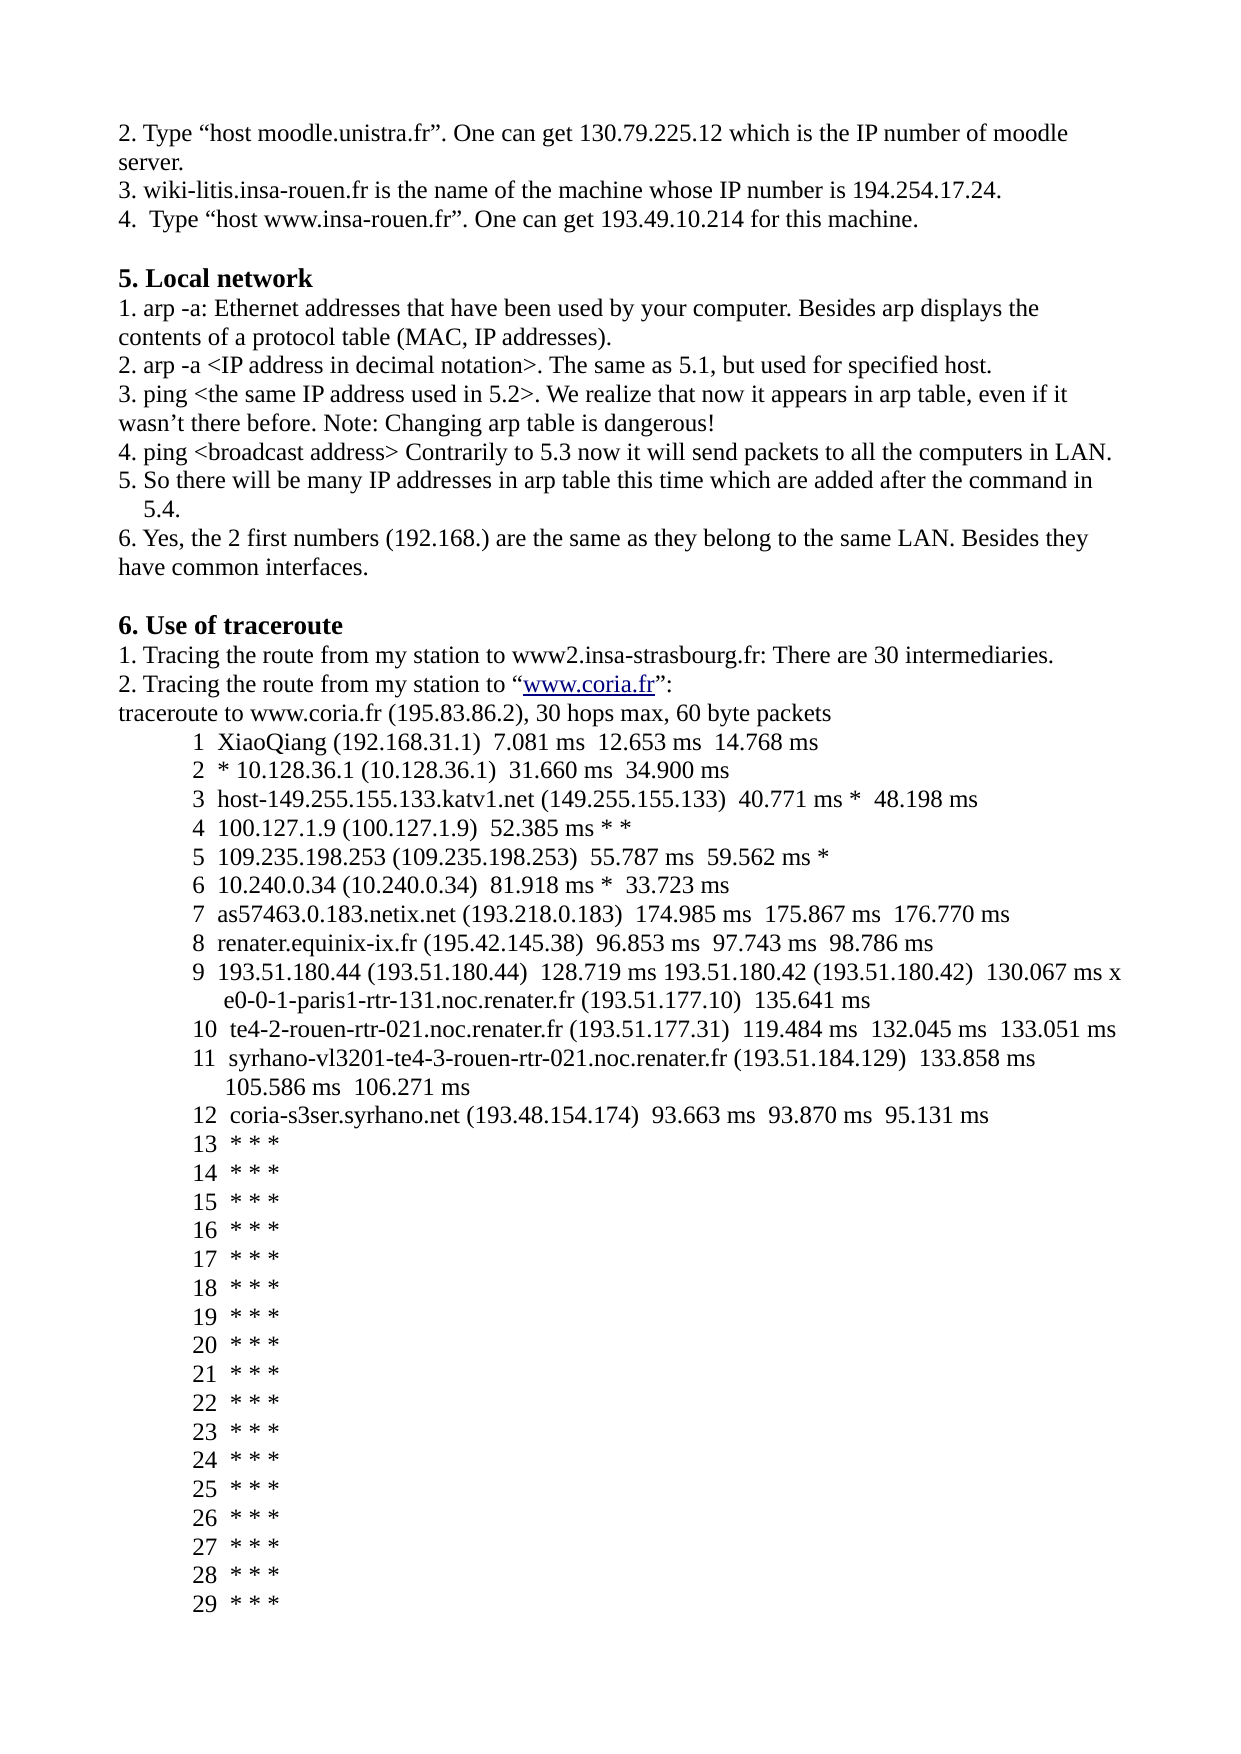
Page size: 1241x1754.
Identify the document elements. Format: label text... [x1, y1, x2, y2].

text 6 10.240.0.34 (10.240.0.34) 81.918 ms * 33.723 ms [118, 870, 1122, 899]
text traceroute to www.coria.fr (195.83.86.2), 30 hops max, 60 byte packets [118, 698, 1122, 727]
text 14 * * * [118, 1158, 1122, 1187]
text 27 * * * [118, 1532, 1122, 1560]
text 11 syrhano-vl3201-te4-3-rouen-rtr-021.noc.renater.fr (193.51.184.129) 133.858 ms [118, 1043, 1122, 1072]
text 4. Type “host www.insa-rouen.fr”. One can get 193.49.10.214 for this machine. [118, 204, 1122, 233]
text 4. ping <broadcast address> Contrarily to 5.3 now it will send packets to all the computers in LAN. 5. So there will be many IP addresses in arp table this time which are added after the command in [118, 437, 1122, 494]
text 7 as57463.0.183.netix.net (193.218.0.183) 174.985 ms 175.867 ms 176.770 ms [118, 899, 1122, 928]
text 8 renater.equinix-ix.fr (195.42.145.38) 96.853 ms 97.743 ms 98.786 ms [118, 928, 1122, 957]
text 16 * * * [118, 1215, 1122, 1244]
text 2. arp -a <IP address in decimal notation>. The same as 5.1, but used for specified host. [118, 351, 1122, 379]
text 5 109.235.198.253 (109.235.198.253) 55.787 ms 59.562 ms * [118, 842, 1122, 870]
text 22 * * * [118, 1388, 1122, 1417]
text 2. Type “host moodle.unistra.fr”. One can get 130.79.225.12 which is the IP number of moodle server. [118, 118, 1122, 176]
text 26 * * * [118, 1503, 1122, 1532]
text 10 te4-2-rouen-rtr-021.noc.renater.fr (193.51.177.31) 119.484 ms 132.045 ms 133.051 ms [118, 1014, 1122, 1043]
text 19 * * * [118, 1302, 1122, 1330]
text 2 * 10.128.36.1 (10.128.36.1) 31.660 ms 34.900 ms [118, 755, 1122, 784]
text 6. Use of traceroute [118, 609, 1122, 640]
text 29 * * * [118, 1589, 1122, 1618]
text 9 193.51.180.44 (193.51.180.44) 128.719 ms 193.51.180.42 (193.51.180.42) 130.067 ms x e0-0-1-paris1-rtr-131.noc.renater.fr (193.51.177.10) 135.641 ms [118, 957, 1122, 1014]
text 13 * * * [118, 1129, 1122, 1158]
text 3. ping <the same IP address used in 5.2>. We realize that now it appears in arp table, even if it wasn’t there before. Note: Changing arp table is dangerous! [118, 379, 1122, 437]
text 3. wiki-litis.insa-rouen.fr is the name of the machine whose IP number is 194.254.17.24. [118, 176, 1122, 204]
text 1 XiaoQiang (192.168.31.1) 7.081 ms 12.653 ms 14.768 ms [118, 727, 1122, 755]
text 6. Yes, the 2 first numbers (192.168.) are the same as they belong to the same LAN. Besides they have common interfaces. [118, 523, 1122, 581]
text 3 host-149.255.155.133.katv1.net (149.255.155.133) 40.771 ms * 48.198 ms [118, 784, 1122, 813]
text 12 coria-s3ser.syrhano.net (193.48.154.174) 93.663 ms 93.870 ms 95.131 ms [118, 1100, 1122, 1129]
text 5. Local network [118, 262, 1122, 293]
text 1. arp -a: Ethernet addresses that have been used by your computer. Besides arp displays the contents of a protocol table (MAC, IP addresses). [118, 293, 1122, 351]
text 105.586 ms 106.271 ms [118, 1072, 1122, 1100]
text 2. Tracing the route from my station to “www.coria.fr”: [118, 669, 1122, 698]
text 25 * * * [118, 1474, 1122, 1503]
text 18 * * * [118, 1273, 1122, 1302]
text 24 * * * [118, 1445, 1122, 1474]
text 1. Tracing the route from my station to www2.insa-strasbourg.fr: There are 30 intermediaries. [118, 640, 1122, 669]
text 15 * * * [118, 1187, 1122, 1215]
text 5.4. [118, 494, 1122, 523]
text 20 * * * [118, 1330, 1122, 1359]
text 28 * * * [118, 1560, 1122, 1589]
text 4 100.127.1.9 (100.127.1.9) 52.385 ms * * [118, 813, 1122, 842]
text 23 * * * [118, 1417, 1122, 1445]
text 21 * * * [118, 1359, 1122, 1388]
text 17 * * * [118, 1244, 1122, 1273]
